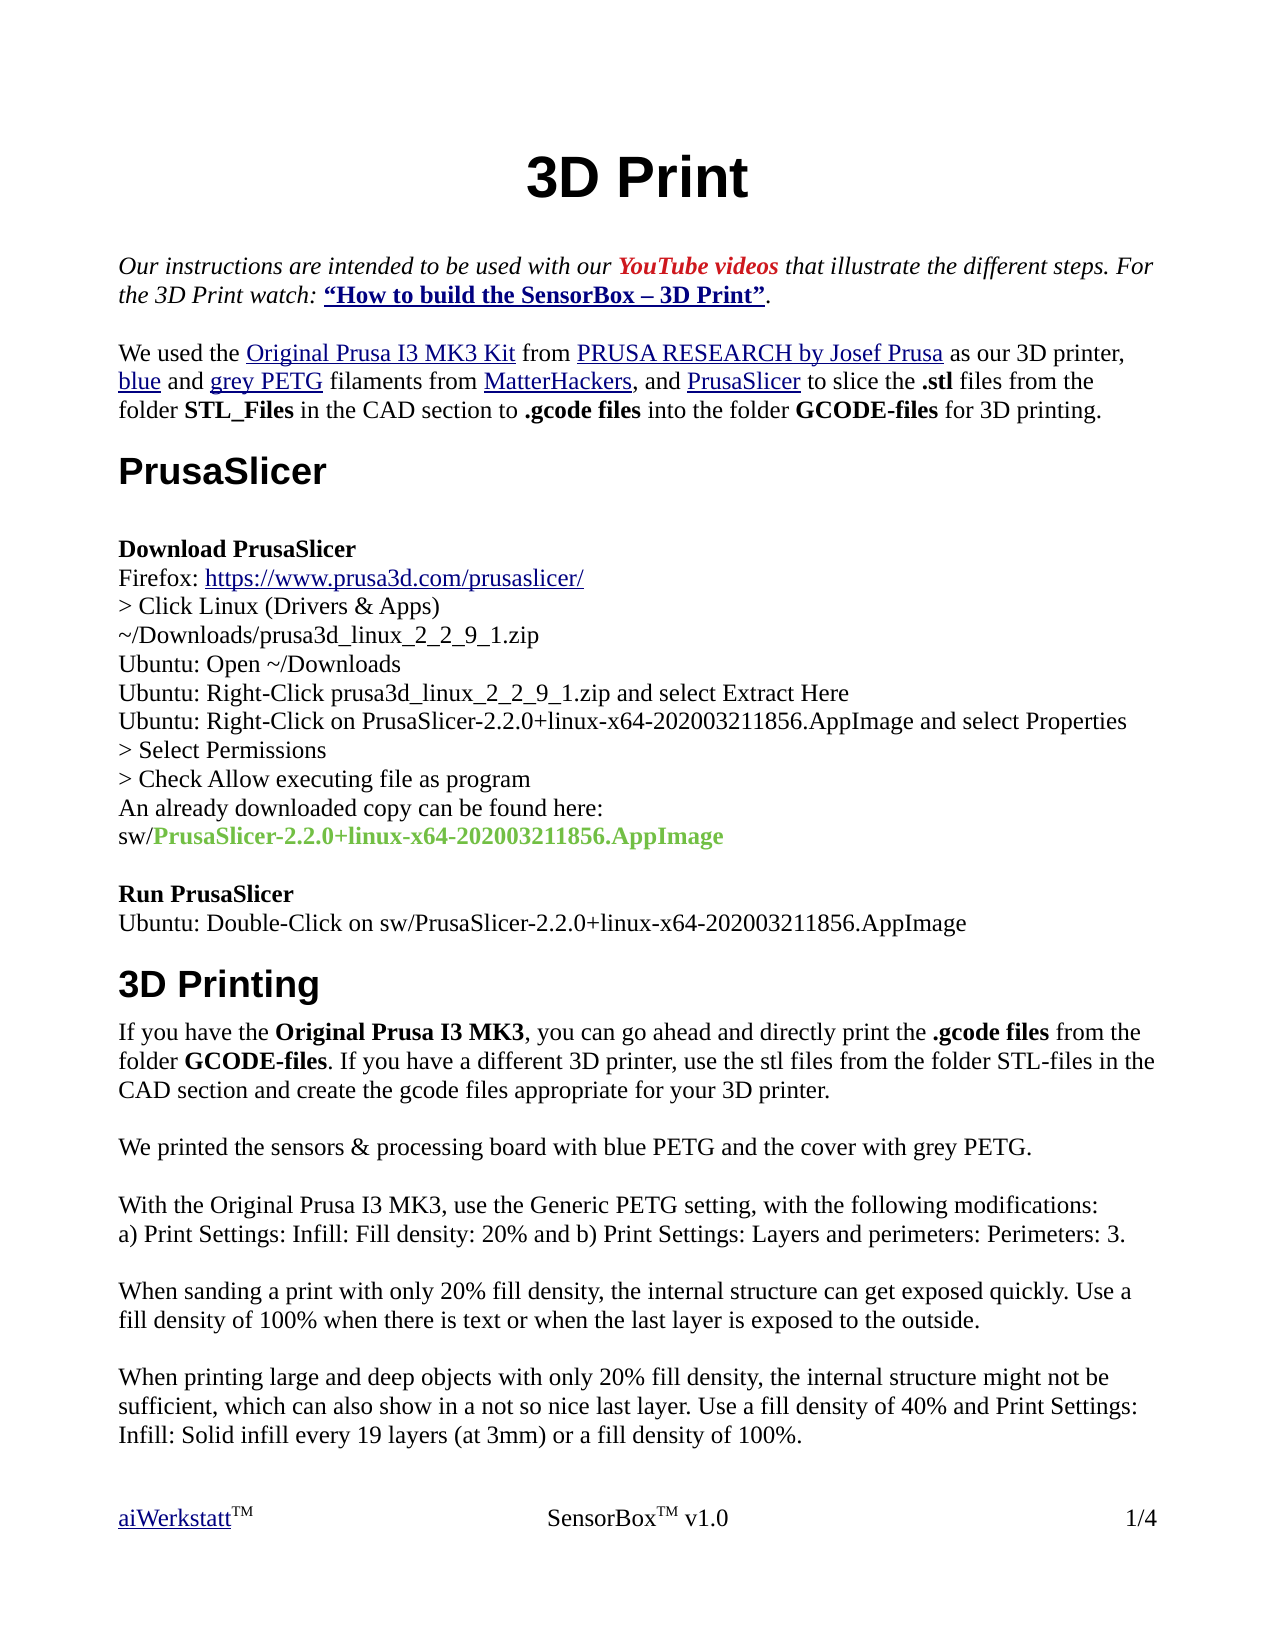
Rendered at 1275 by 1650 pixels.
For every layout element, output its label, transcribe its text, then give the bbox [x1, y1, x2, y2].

text We used the Original Prusa I3 MK3 Kit from PRUSA RESEARCH by Josef Prusa as our 3D printer, blue and grey PETG filaments from MatterHackers, and PrusaSlicer to slice the .stl files from the folder STL_Files in the CAD section to .gcode files into the folder GCODE-files for 3D printing. [118, 338, 1157, 424]
text With the Original Prusa I3 MK3, use the Generic PETG setting, with the following modifications: a) Print Settings: Infill: Fill density: 20% and b) Print Settings: Layers and perimeters: Perimeters: 3. [118, 1190, 1157, 1247]
text An already downloaded copy can be found here: [118, 793, 1157, 821]
subtitle 3D Printing [118, 961, 1157, 1005]
text When sanding a print with only 20% fill density, the internal structure can get exposed quickly. Use a fill density of 100% when there is text or when the last layer is exposed to the outside. [118, 1276, 1157, 1334]
text Ubuntu: Double-Click on sw/PrusaSlicer-2.2.0+linux-x64-202003211856.AppImage [118, 908, 1157, 936]
text Run PrusaSlicer [118, 879, 1157, 908]
text Ubuntu: Right-Click on PrusaSlicer-2.2.0+linux-x64-202003211856.AppImage and select Properties [118, 706, 1157, 735]
subtitle PrusaSlicer [118, 449, 1157, 493]
text Ubuntu: Open ~/Downloads [118, 649, 1157, 678]
text ~/Downloads/prusa3d_linux_2_2_9_1.zip [118, 620, 1157, 649]
title 3D Print [118, 143, 1157, 210]
text If you have the Original Prusa I3 MK3, you can go ahead and directly print the .gcode files from the folder GCODE-files. If you have a different 3D printer, use the stl files from the folder STL-files in the CAD section and create the gcode files appropriate for your 3D printer. [118, 1017, 1157, 1104]
text We printed the sensors & processing board with blue PETG and the cover with grey PETG. [118, 1132, 1157, 1161]
text sw/PrusaSlicer-2.2.0+linux-x64-202003211856.AppImage [118, 821, 1157, 850]
text Firefox: https://www.prusa3d.com/prusaslicer/ [118, 563, 1157, 591]
text Ubuntu: Right-Click prusa3d_linux_2_2_9_1.zip and select Extract Here [118, 678, 1157, 706]
text Our instructions are intended to be used with our YouTube videos that illustrate the different steps. For the 3D Print watch: “How to build the SensorBox – 3D Print”. [118, 251, 1157, 309]
text When printing large and deep objects with only 20% fill density, the internal structure might not be sufficient, which can also show in a not so nice last layer. Use a fill density of 40% and Print Settings: Infill: Solid infill every 19 layers (at 3mm) or a fill density of 100%. [118, 1362, 1157, 1449]
text > Click Linux (Drivers & Apps) [118, 591, 1157, 620]
text > Select Permissions [118, 735, 1157, 764]
text > Check Allow executing file as program [118, 764, 1157, 793]
text Download PrusaSlicer [118, 534, 1157, 563]
